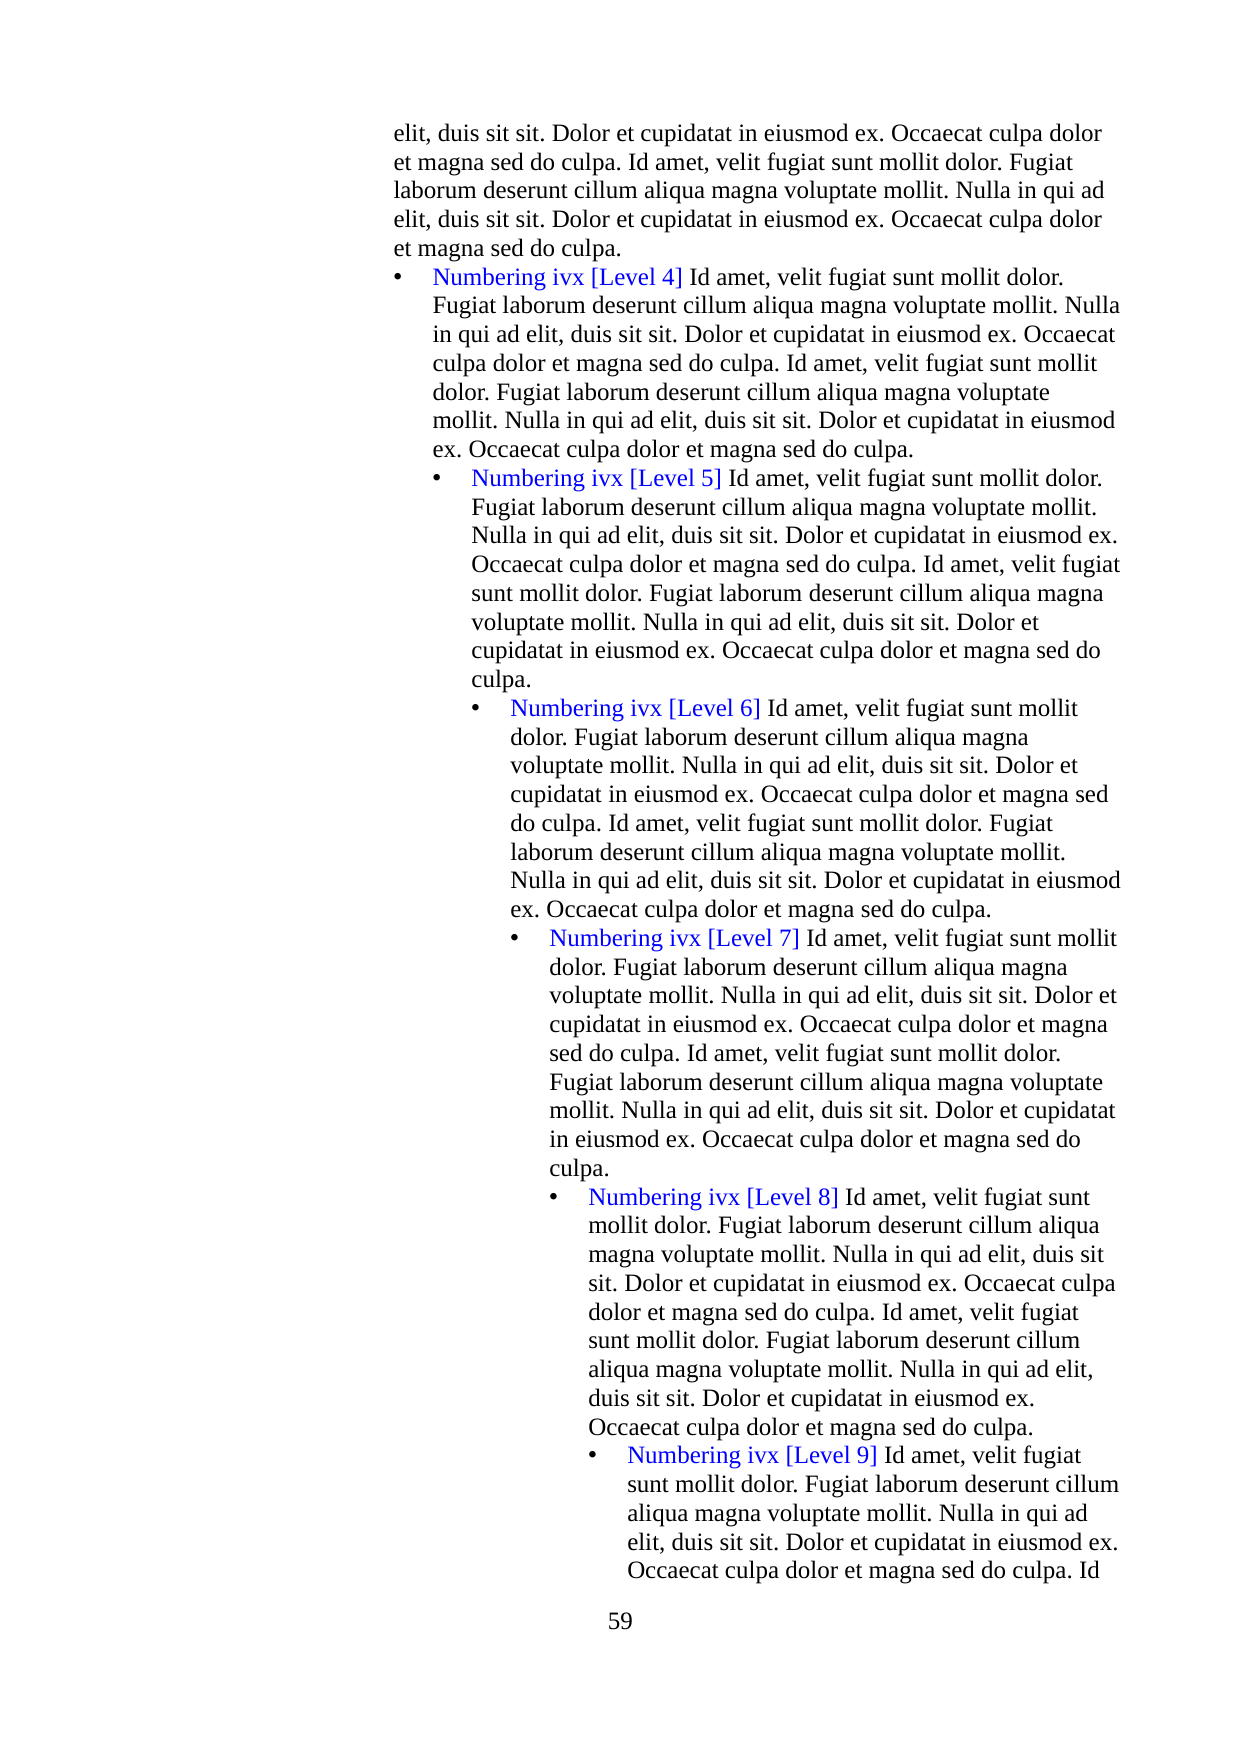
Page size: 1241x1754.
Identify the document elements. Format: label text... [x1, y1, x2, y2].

list Numbering ivx [Level 5] Id amet, velit fugiat sunt mollit dolor. Fugiat laborum deserunt cillum aliqua magna voluptate mollit. Nulla in qui ad elit, duis sit sit. Dolor et cupidatat in eiusmod ex. Occaecat culpa dolor et magna sed do culpa. Id amet, velit fugiat sunt mollit dolor. Fugiat laborum deserunt cillum aliqua magna voluptate mollit. Nulla in qui ad elit, duis sit sit. Dolor et cupidatat in eiusmod ex. Occaecat culpa dolor et magna sed do culpa. [432, 463, 1122, 693]
list elit, duis sit sit. Dolor et cupidatat in eiusmod ex. Occaecat culpa dolor et magna sed do culpa. Id amet, velit fugiat sunt mollit dolor. Fugiat laborum deserunt cillum aliqua magna voluptate mollit. Nulla in qui ad elit, duis sit sit. Dolor et cupidatat in eiusmod ex. Occaecat culpa dolor et magna sed do culpa. [354, 118, 1122, 262]
list Numbering ivx [Level 6] Id amet, velit fugiat sunt mollit dolor. Fugiat laborum deserunt cillum aliqua magna voluptate mollit. Nulla in qui ad elit, duis sit sit. Dolor et cupidatat in eiusmod ex. Occaecat culpa dolor et magna sed do culpa. Id amet, velit fugiat sunt mollit dolor. Fugiat laborum deserunt cillum aliqua magna voluptate mollit. Nulla in qui ad elit, duis sit sit. Dolor et cupidatat in eiusmod ex. Occaecat culpa dolor et magna sed do culpa. [471, 693, 1122, 923]
list Numbering ivx [Level 4] Id amet, velit fugiat sunt mollit dolor. Fugiat laborum deserunt cillum aliqua magna voluptate mollit. Nulla in qui ad elit, duis sit sit. Dolor et cupidatat in eiusmod ex. Occaecat culpa dolor et magna sed do culpa. Id amet, velit fugiat sunt mollit dolor. Fugiat laborum deserunt cillum aliqua magna voluptate mollit. Nulla in qui ad elit, duis sit sit. Dolor et cupidatat in eiusmod ex. Occaecat culpa dolor et magna sed do culpa. [393, 262, 1122, 463]
list Numbering ivx [Level 8] Id amet, velit fugiat sunt mollit dolor. Fugiat laborum deserunt cillum aliqua magna voluptate mollit. Nulla in qui ad elit, duis sit sit. Dolor et cupidatat in eiusmod ex. Occaecat culpa dolor et magna sed do culpa. Id amet, velit fugiat sunt mollit dolor. Fugiat laborum deserunt cillum aliqua magna voluptate mollit. Nulla in qui ad elit, duis sit sit. Dolor et cupidatat in eiusmod ex. Occaecat culpa dolor et magna sed do culpa. [549, 1182, 1122, 1441]
list Numbering ivx [Level 9] Id amet, velit fugiat sunt mollit dolor. Fugiat laborum deserunt cillum aliqua magna voluptate mollit. Nulla in qui ad elit, duis sit sit. Dolor et cupidatat in eiusmod ex. Occaecat culpa dolor et magna sed do culpa. Id [588, 1441, 1122, 1584]
list Numbering ivx [Level 7] Id amet, velit fugiat sunt mollit dolor. Fugiat laborum deserunt cillum aliqua magna voluptate mollit. Nulla in qui ad elit, duis sit sit. Dolor et cupidatat in eiusmod ex. Occaecat culpa dolor et magna sed do culpa. Id amet, velit fugiat sunt mollit dolor. Fugiat laborum deserunt cillum aliqua magna voluptate mollit. Nulla in qui ad elit, duis sit sit. Dolor et cupidatat in eiusmod ex. Occaecat culpa dolor et magna sed do culpa. [510, 923, 1122, 1182]
